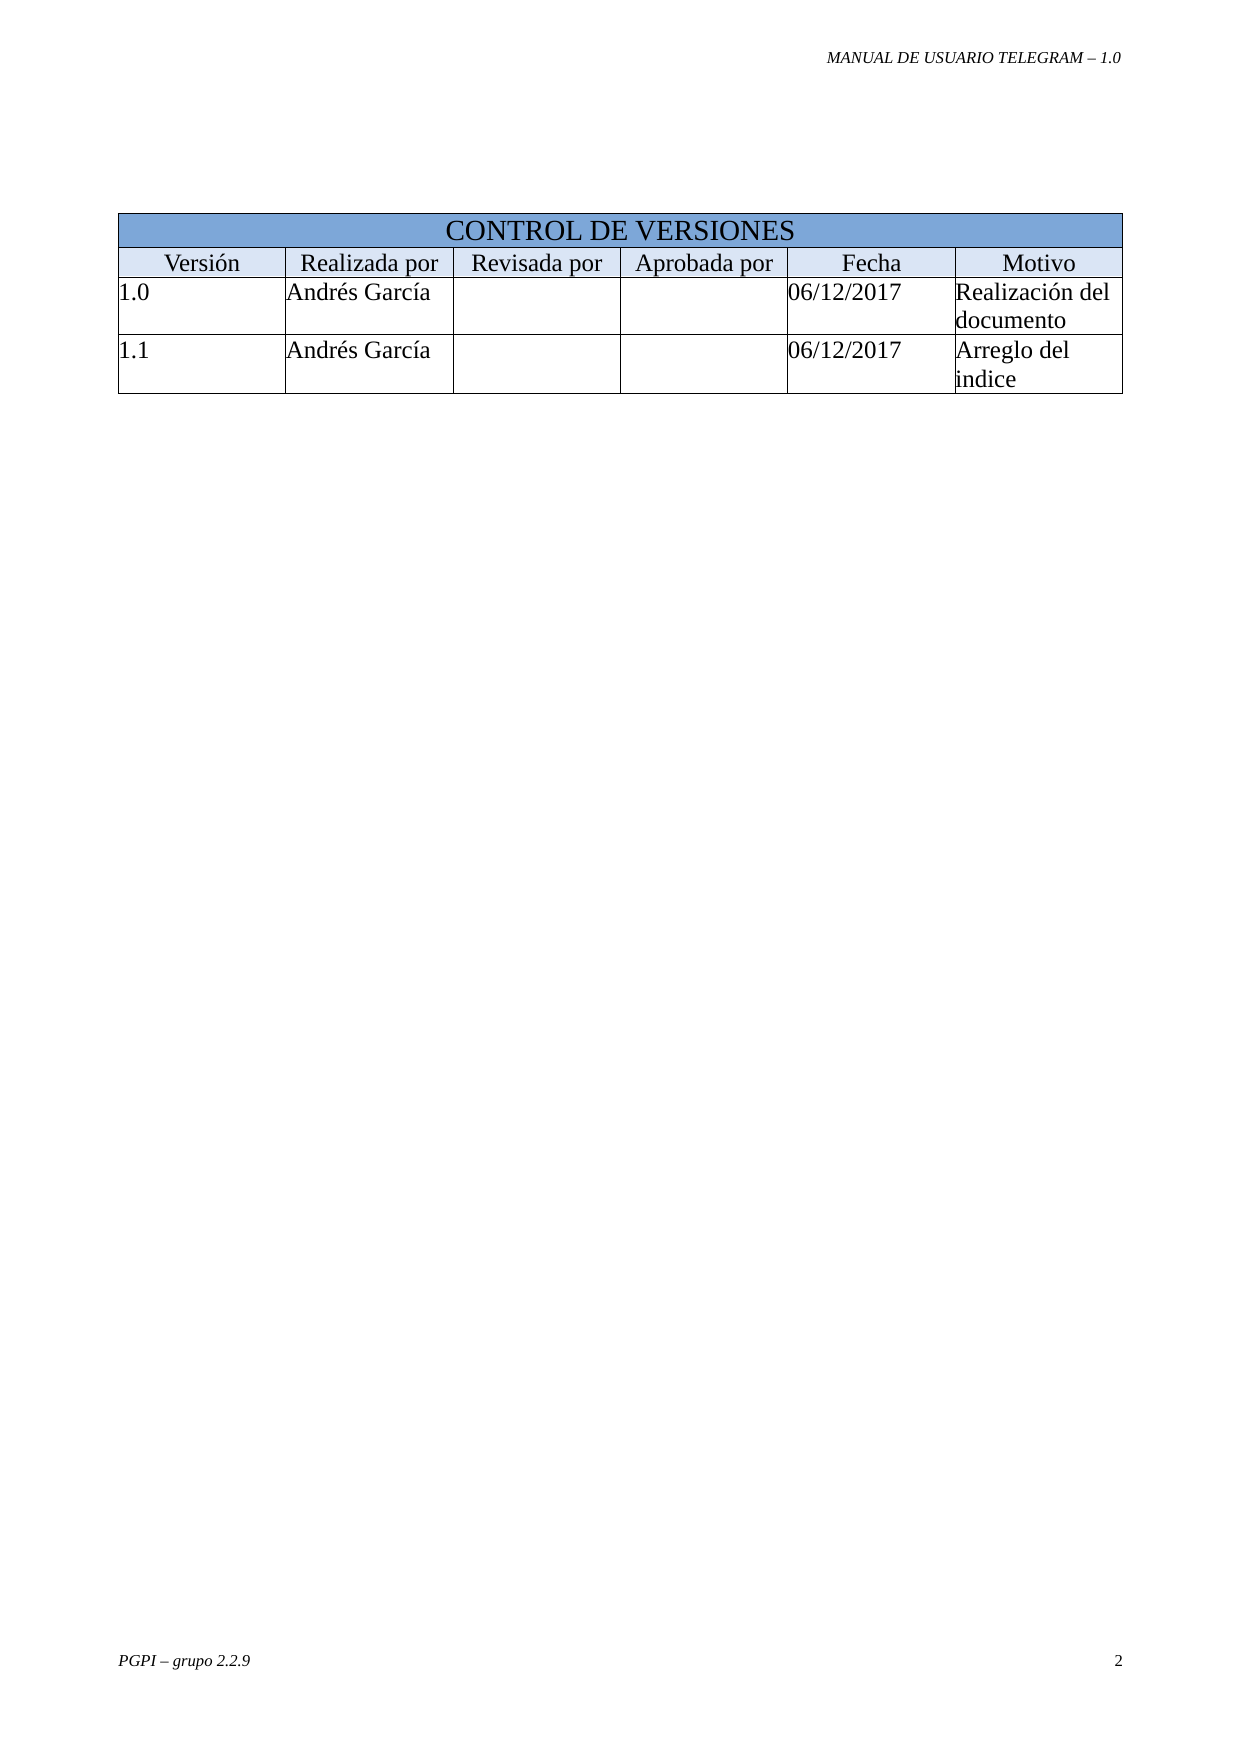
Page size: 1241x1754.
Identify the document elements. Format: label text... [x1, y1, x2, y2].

table_cell 1.0 [119, 278, 285, 334]
table_cell Arreglo del indice [956, 335, 1122, 392]
table_cell [454, 278, 620, 334]
table_cell 1.1 [119, 335, 285, 392]
table_cell [454, 335, 620, 392]
table_cell [621, 335, 787, 392]
table_cell [621, 278, 787, 334]
table_cell Realizada por [286, 248, 453, 276]
table_cell Fecha [788, 248, 955, 276]
table_cell Realización del documento [956, 278, 1122, 334]
table_cell 06/12/2017 [788, 335, 955, 392]
table_cell Versión [119, 248, 285, 276]
table_cell 06/12/2017 [788, 278, 955, 334]
table_cell Andrés García [286, 335, 453, 392]
table_cell Andrés García [286, 278, 453, 334]
table_cell Aprobada por [621, 248, 787, 276]
table_cell Revisada por [454, 248, 620, 276]
table_cell Motivo [956, 248, 1122, 276]
